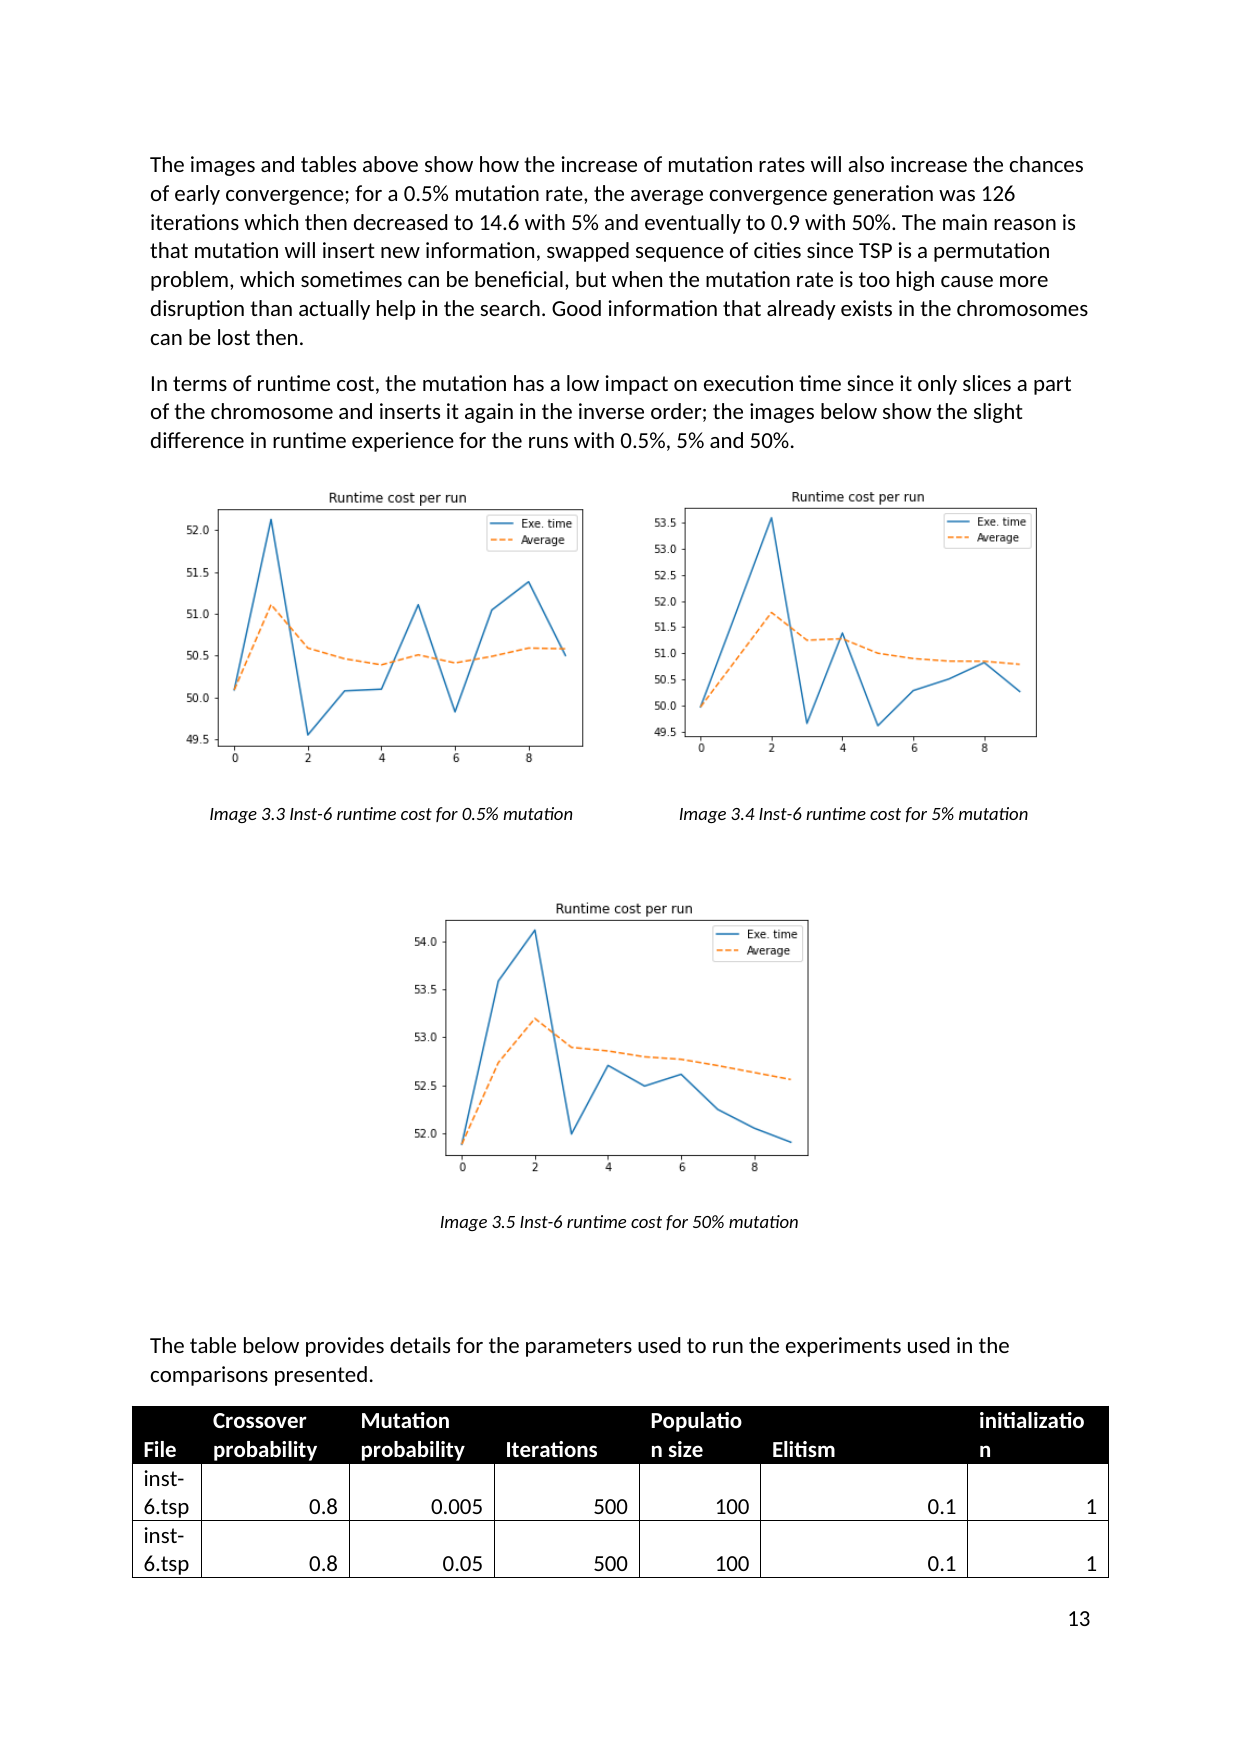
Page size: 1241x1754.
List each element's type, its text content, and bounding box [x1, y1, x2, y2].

table_cell 0.1 [761, 1521, 967, 1577]
table_header Elitism [761, 1407, 968, 1463]
table_cell 0.05 [350, 1521, 494, 1577]
text In terms of runtime cost, the mutation has a low impact on execution time since it only slices a part of the chromosome and inserts it again in the inverse order; the images below show the slight difference in runtime experience for the runs with 0.5%, 5% and 50%. [150, 369, 1090, 454]
table_header File [133, 1407, 202, 1463]
text Image 3.3 Inst-6 runtime cost for 0.5% mutation Image 3.4 Inst-6 runtime cost for 5% mutation [150, 802, 1090, 825]
table_cell inst-6.tsp [133, 1464, 201, 1520]
table_cell 0.8 [202, 1521, 349, 1577]
table_header Mutation probability [349, 1407, 494, 1463]
table_header Population size [639, 1407, 761, 1463]
text Image 3.5 Inst-6 runtime cost for 50% mutation [150, 1211, 1090, 1233]
table_cell 1 [968, 1464, 1108, 1520]
table_cell inst-6.tsp [133, 1521, 201, 1577]
table_header Crossover probability [202, 1407, 349, 1463]
table_header initialization [968, 1407, 1108, 1463]
text The table below provides details for the parameters used to run the experiments used in the comparisons presented. [150, 1331, 1090, 1388]
table_cell 0.8 [202, 1464, 349, 1520]
table_cell 500 [495, 1464, 639, 1520]
table_cell 1 [968, 1521, 1108, 1577]
table_cell 500 [495, 1521, 639, 1577]
table_cell 0.1 [761, 1464, 967, 1520]
table_header Iterations [494, 1407, 639, 1463]
table_cell 100 [640, 1464, 760, 1520]
table_cell 100 [640, 1521, 760, 1577]
text The images and tables above show how the increase of mutation rates will also increase the chances of early convergence; for a 0.5% mutation rate, the average convergence generation was 126 iterations which then decreased to 14.6 with 5% and eventually to 0.9 with 50%. The main reason is that mutation will insert new information, swapped sequence of cities since TSP is a permutation problem, which sometimes can be beneficial, but when the mutation rate is too high cause more disruption than actually help in the search. Good information that already exists in the chromosomes can be lost then. [150, 150, 1090, 351]
table_cell 0.005 [350, 1464, 494, 1520]
